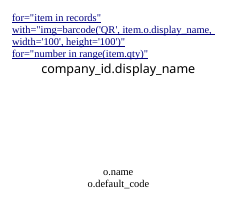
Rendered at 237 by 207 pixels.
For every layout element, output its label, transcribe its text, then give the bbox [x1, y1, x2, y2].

text for="item in records" [12, 12, 224, 24]
text for="number in range(item.qty)" [12, 48, 224, 60]
table_header company_id.display_name o.name o.default_code [12, 60, 224, 195]
text with="img=barcode('QR', item.o.display_name, width='100', height='100')" [12, 24, 224, 48]
